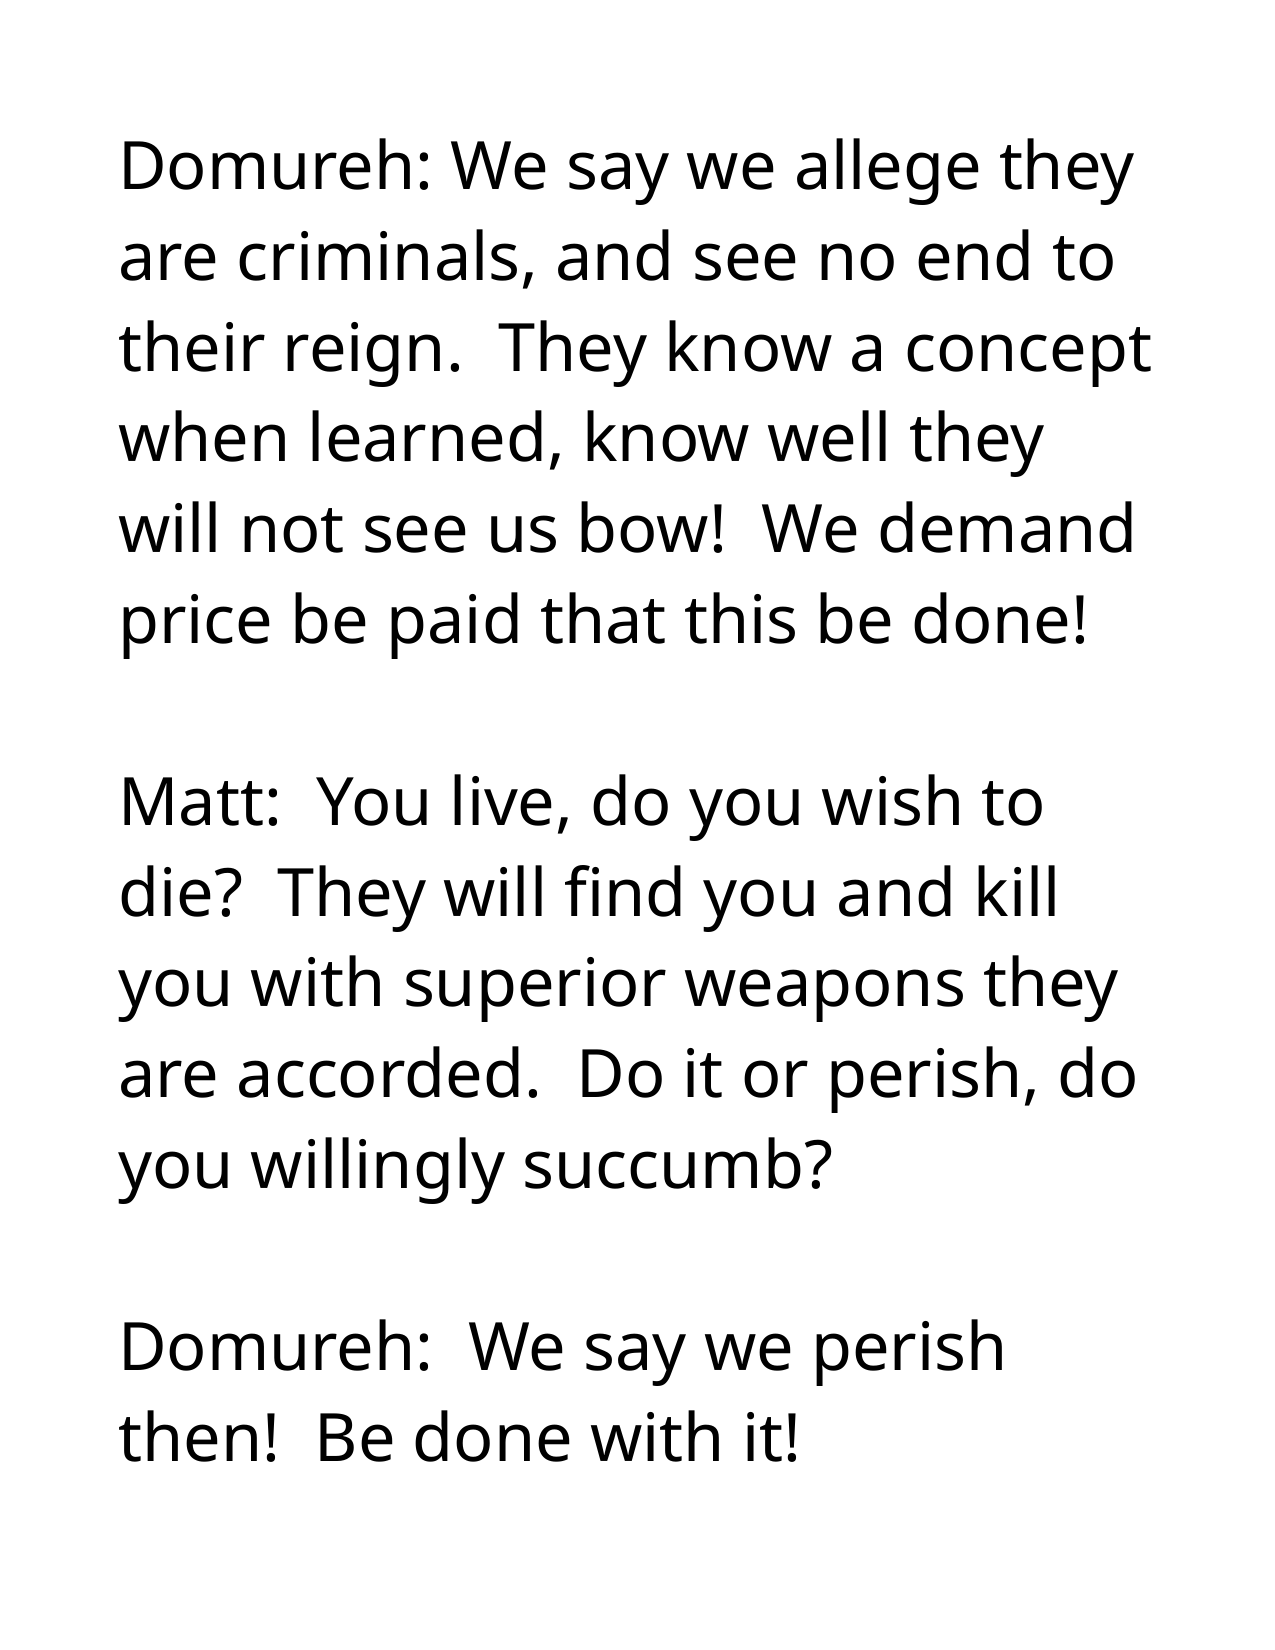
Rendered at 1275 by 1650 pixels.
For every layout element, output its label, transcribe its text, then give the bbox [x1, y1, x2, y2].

text Domureh: We say we allege they are criminals, and see no end to their reign. They know a concept when learned, know well they will not see us bow! We demand price be paid that this be done! [118, 118, 1157, 663]
text Matt: You live, do you wish to die? They will find you and kill you with superior weapons they are accorded. Do it or perish, do you willingly succumb? [118, 754, 1157, 1208]
text Domureh: We say we perish then! Be done with it! [118, 1299, 1157, 1481]
